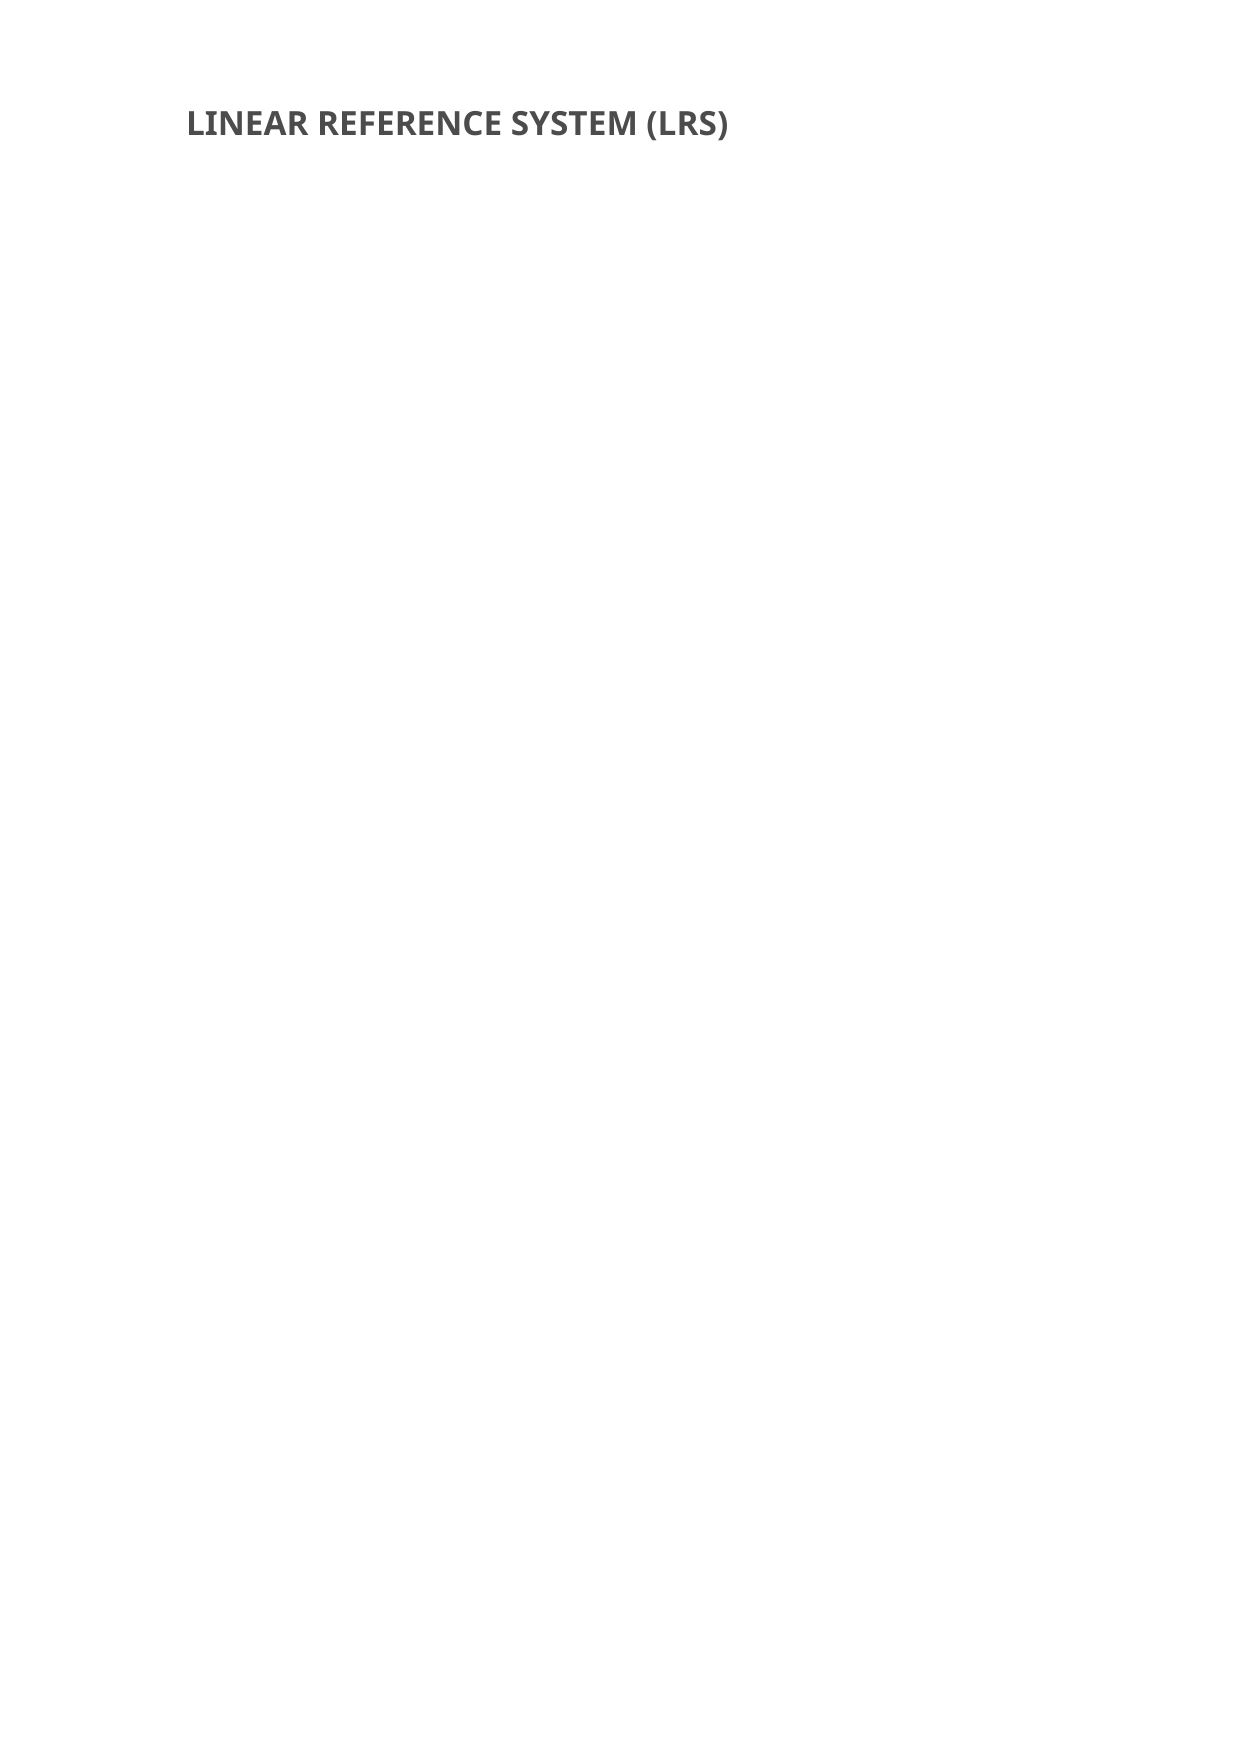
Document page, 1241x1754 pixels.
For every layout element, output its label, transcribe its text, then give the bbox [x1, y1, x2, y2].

subtitle Linear reference system (LRS) [177, 100, 1125, 145]
